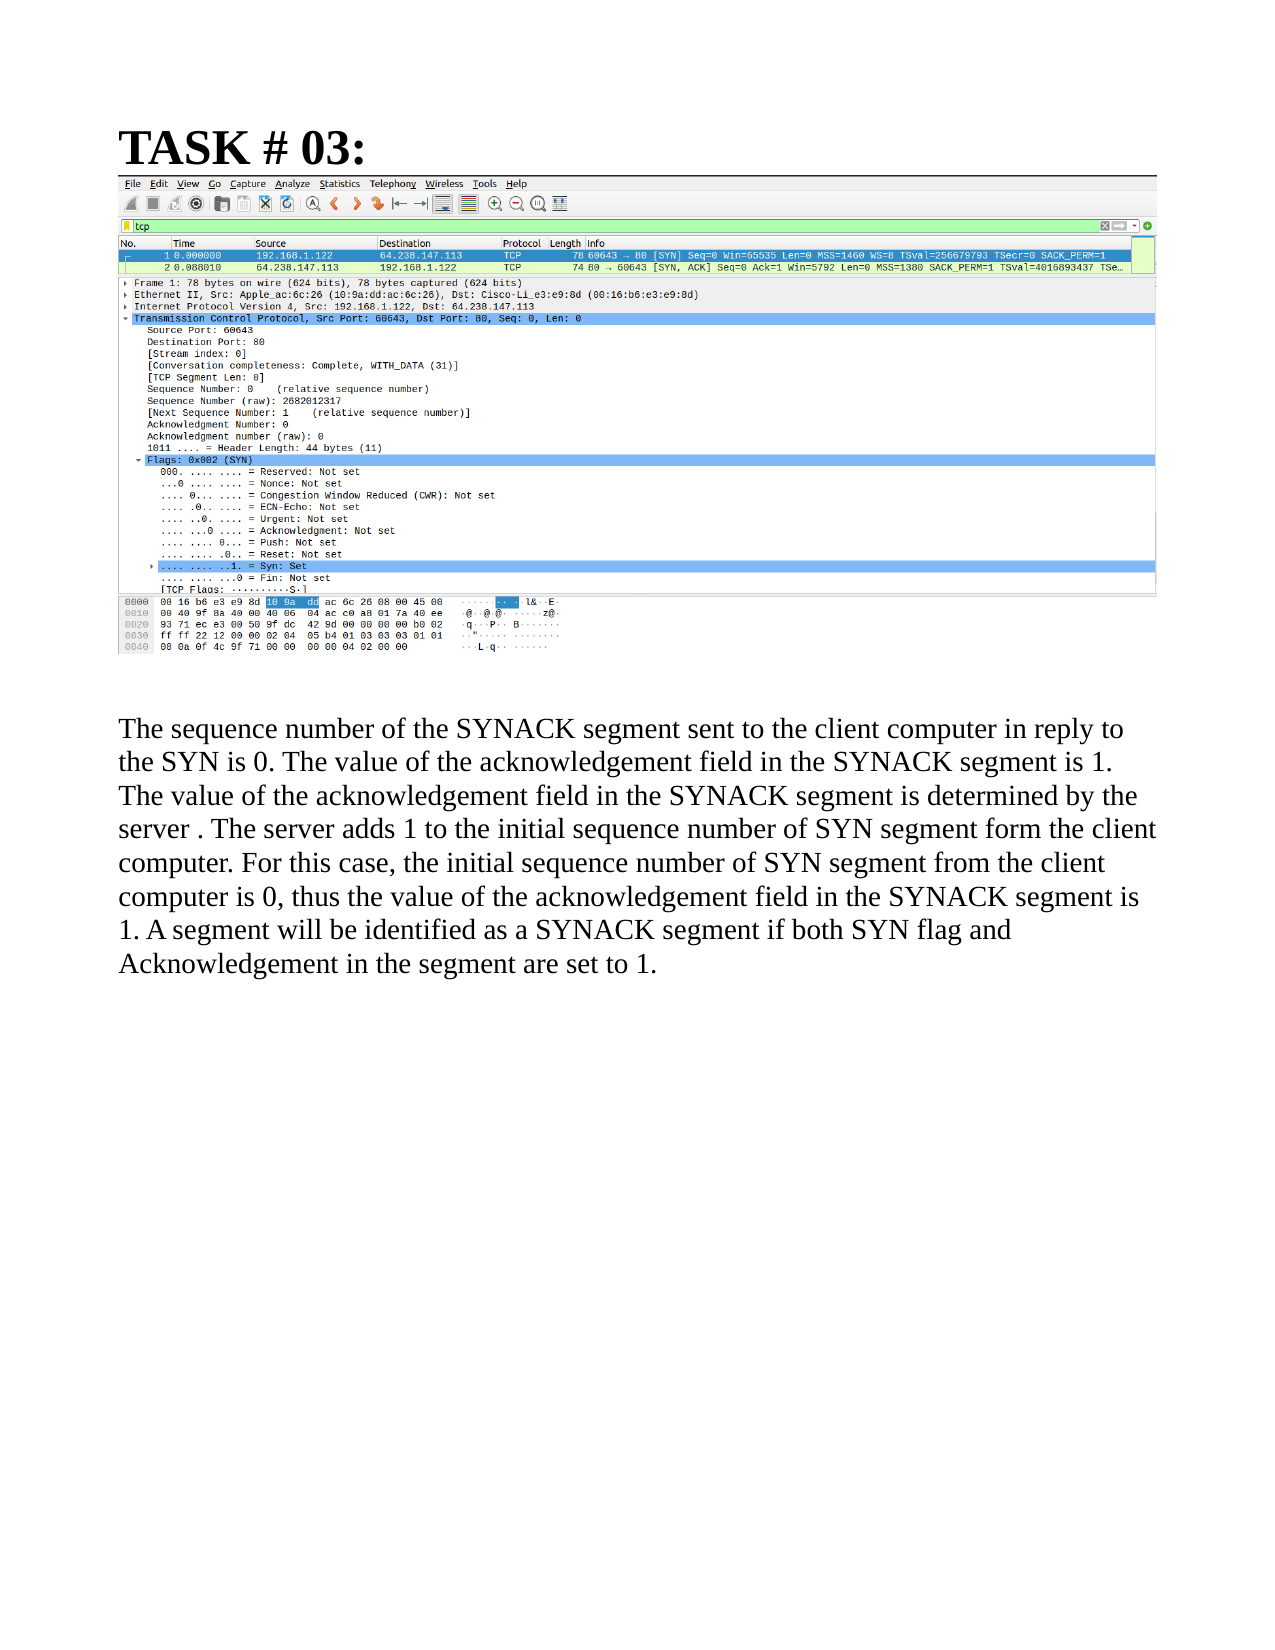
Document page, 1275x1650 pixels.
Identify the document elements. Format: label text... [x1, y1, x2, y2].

text The sequence number of the SYNACK segment sent to the client computer in reply to the SYN is 0. The value of the acknowledgement field in the SYNACK segment is 1. The value of the acknowledgement field in the SYNACK segment is determined by the server . The server adds 1 to the initial sequence number of SYN segment form the client computer. For this case, the initial sequence number of SYN segment from the client computer is 0, thus the value of the acknowledgement field in the SYNACK segment is 1. A segment will be identified as a SYNACK segment if both SYN flag and Acknowledgement in the segment are set to 1. [118, 711, 1157, 979]
picture [118, 175, 1157, 654]
text TASK # 03: [118, 118, 1157, 175]
